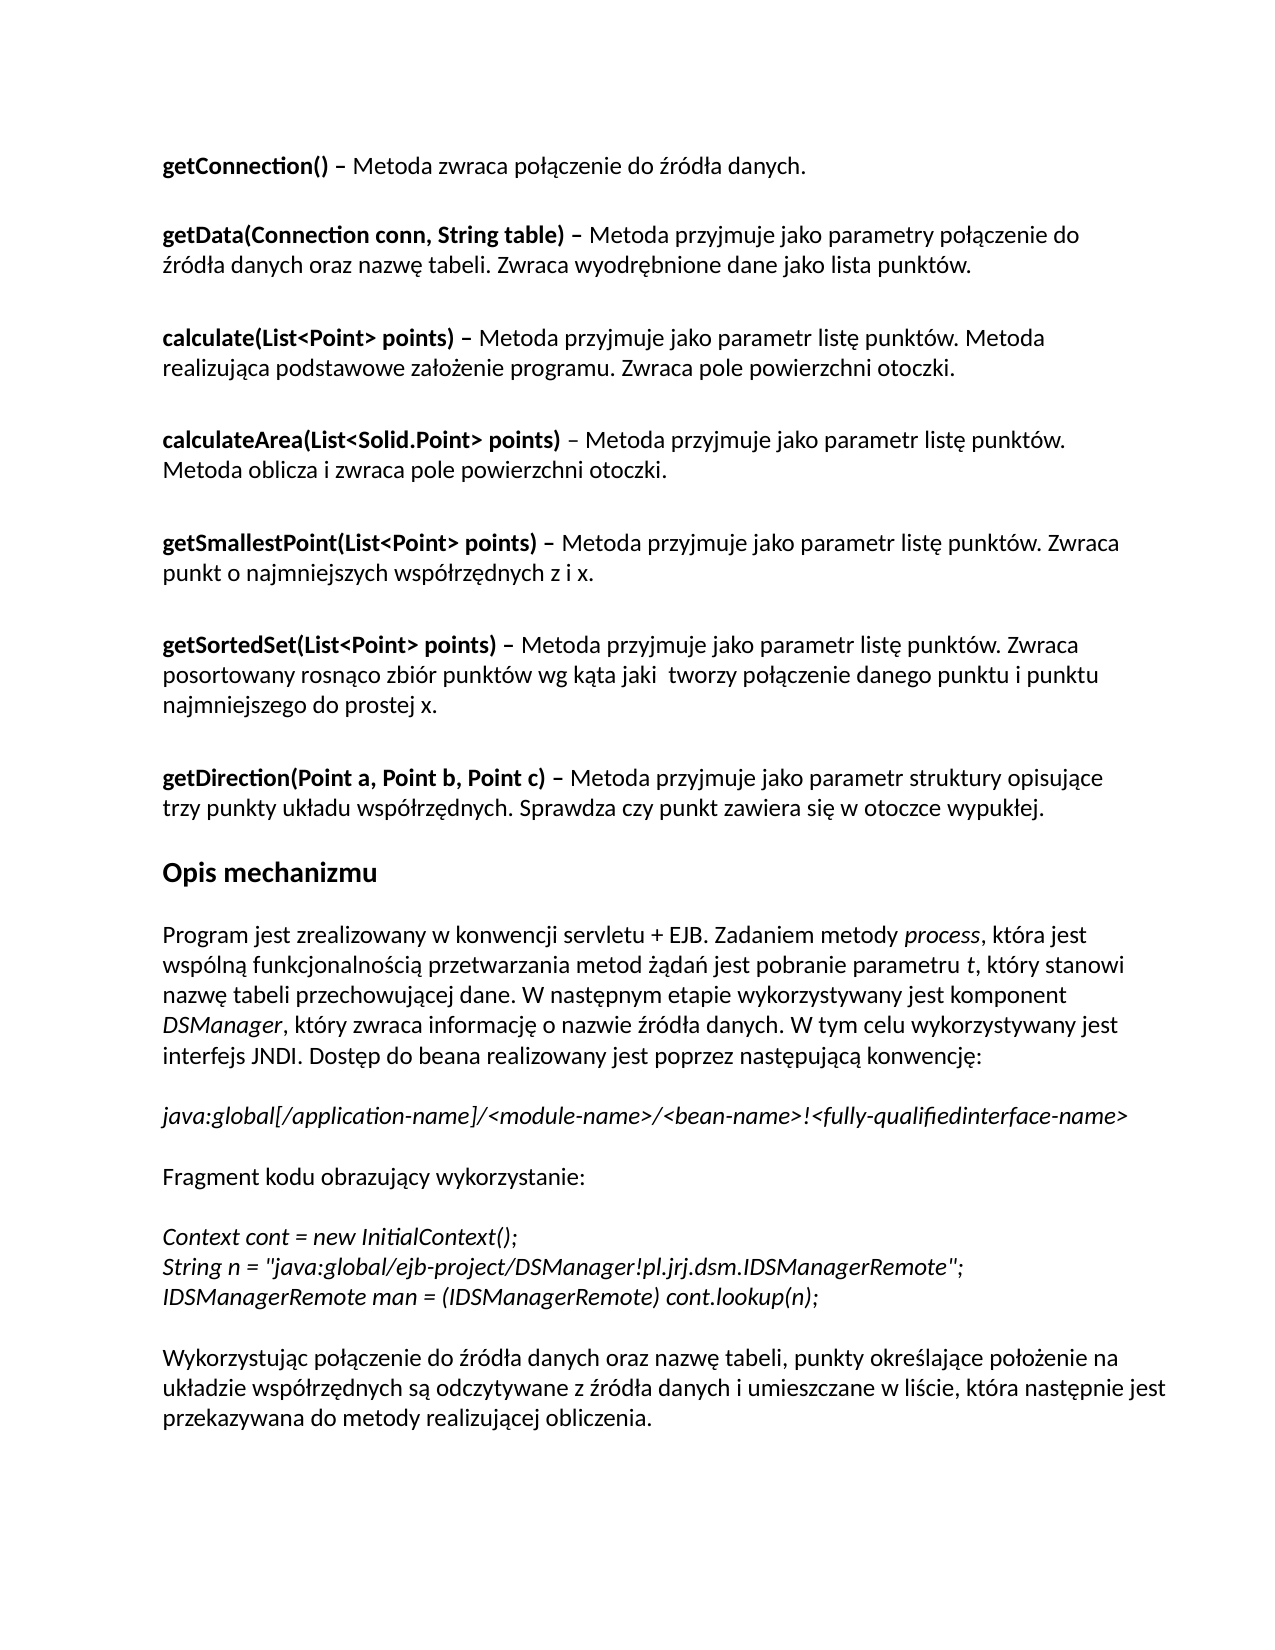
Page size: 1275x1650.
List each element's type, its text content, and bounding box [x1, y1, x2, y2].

text Context cont = new InitialContext(); [162, 1221, 1174, 1251]
text Opis mechanizmu [162, 859, 1174, 889]
text calculateArea(List<Solid.Point> points) – Metoda przyjmuje jako parametr listę punktów. Metoda oblicza i zwraca pole powierzchni otoczki. [162, 424, 1127, 485]
text Wykorzystując połączenie do źródła danych oraz nazwę tabeli, punkty określające położenie na układzie współrzędnych są odczytywane z źródła danych i umieszczane w liście, która następnie jest przekazywana do metody realizującej obliczenia. [162, 1342, 1174, 1433]
text getDirection(Point a, Point b, Point c) – Metoda przyjmuje jako parametr struktury opisujące trzy punkty układu współrzędnych. Sprawdza czy punkt zawiera się w otoczce wypukłej. [162, 762, 1127, 822]
text Program jest zrealizowany w konwencji servletu + EJB. Zadaniem metody process, która jest wspólną funkcjonalnością przetwarzania metod żądań jest pobranie parametru t, który stanowi nazwę tabeli przechowującej dane. W następnym etapie wykorzystywany jest komponent DSManager, który zwraca informację o nazwie źródła danych. W tym celu wykorzystywany jest interfejs JNDI. Dostęp do beana realizowany jest poprzez następującą konwencję: [162, 919, 1174, 1070]
text IDSManagerRemote man = (IDSManagerRemote) cont.lookup(n); [162, 1282, 1174, 1312]
text Fragment kodu obrazujący wykorzystanie: [162, 1161, 1174, 1191]
text String n = "java:global/ejb-project/DSManager!pl.jrj.dsm.IDSManagerRemote"; [162, 1251, 1174, 1282]
text getConnection() – Metoda zwraca połączenie do źródła danych. [162, 150, 1127, 180]
text calculate(List<Point> points) – Metoda przyjmuje jako parametr listę punktów. Metoda realizująca podstawowe założenie programu. Zwraca pole powierzchni otoczki. [162, 322, 1127, 382]
text getSmallestPoint(List<Point> points) – Metoda przyjmuje jako parametr listę punktów. Zwraca punkt o najmniejszych współrzędnych z i x. [162, 527, 1127, 587]
text getSortedSet(List<Point> points) – Metoda przyjmuje jako parametr listę punktów. Zwraca posortowany rosnąco zbiór punktów wg kąta jaki tworzy połączenie danego punktu i punktu najmniejszego do prostej x. [162, 629, 1127, 720]
text getData(Connection conn, String table) – Metoda przyjmuje jako parametry połączenie do źródła danych oraz nazwę tabeli. Zwraca wyodrębnione dane jako lista punktów. [162, 219, 1127, 280]
text java:global[/application-name]/<module-name>/<bean-name>!<fully-qualifiedinterface-name> [162, 1100, 1174, 1131]
